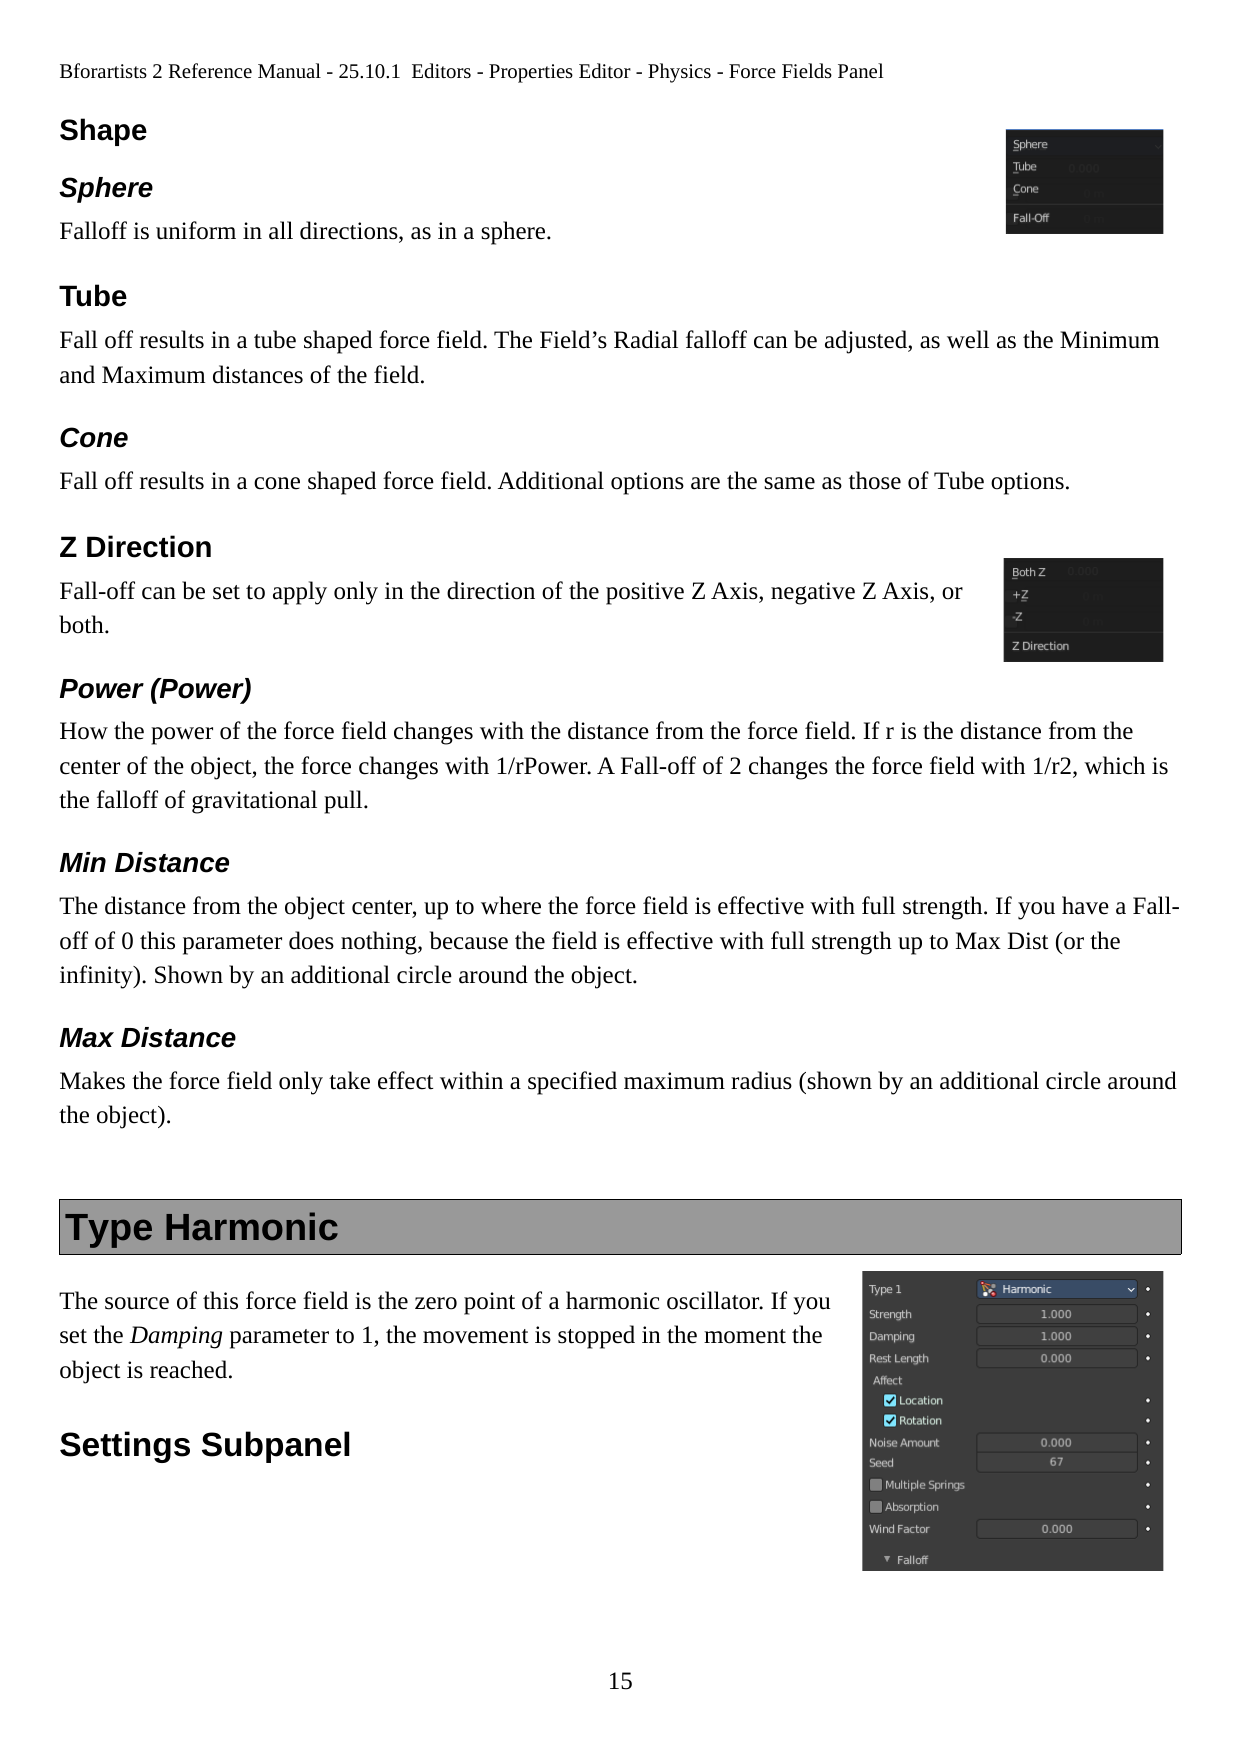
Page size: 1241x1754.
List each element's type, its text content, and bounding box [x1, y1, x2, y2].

text Makes the force field only take effect within a specified maximum radius (shown by an additional circle around the object). [59, 1066, 1181, 1129]
subtitle Sphere [59, 171, 1005, 203]
subtitle Max Distance [59, 1022, 1181, 1054]
subtitle [1164, 1425, 1181, 1463]
text The distance from the object center, up to where the force field is effective with full strength. If you have a Fall-off of 0 this parameter does nothing, because the field is effective with full strength up to Max Dist (or the infinity). Shown by an additional circle around the object. [59, 891, 1181, 989]
picture [1003, 558, 1164, 662]
text Fall-off can be set to apply only in the direction of the positive Z Axis, negative Z Axis, or both. [59, 576, 1003, 639]
subtitle Settings Subpanel [59, 1425, 862, 1463]
text Fall off results in a tube shaped force field. The Field’s Radial falloff can be adjusted, as well as the Minimum and Maximum distances of the field. [59, 326, 1181, 389]
subtitle [1164, 171, 1181, 203]
text How the power of the force field changes with the distance from the force field. If r is the distance from the center of the object, the force changes with 1/rPower. A Fall-off of 2 changes the force field with 1/r2, which is the falloff of gravitational pull. [59, 716, 1181, 814]
subtitle Shape [59, 113, 1181, 146]
subtitle Power (Power) [59, 672, 1181, 704]
picture [862, 1271, 1164, 1571]
table_header Type Harmonic [60, 1200, 1181, 1254]
subtitle Tube [59, 279, 1181, 313]
text Fall off results in a cone shaped force field. Additional options are the same as those of Tube options. [59, 466, 1181, 495]
subtitle Min Distance [59, 847, 1181, 879]
text Falloff is uniform in all directions, as in a sphere. [59, 216, 1181, 244]
text The source of this force field is the zero point of a harmonic oscillator. If you set the Damping parameter to 1, the movement is stopped in the moment the object is reached. [59, 1286, 862, 1384]
subtitle Z Direction [59, 530, 1181, 563]
picture [1005, 129, 1164, 234]
subtitle Cone [59, 422, 1181, 453]
